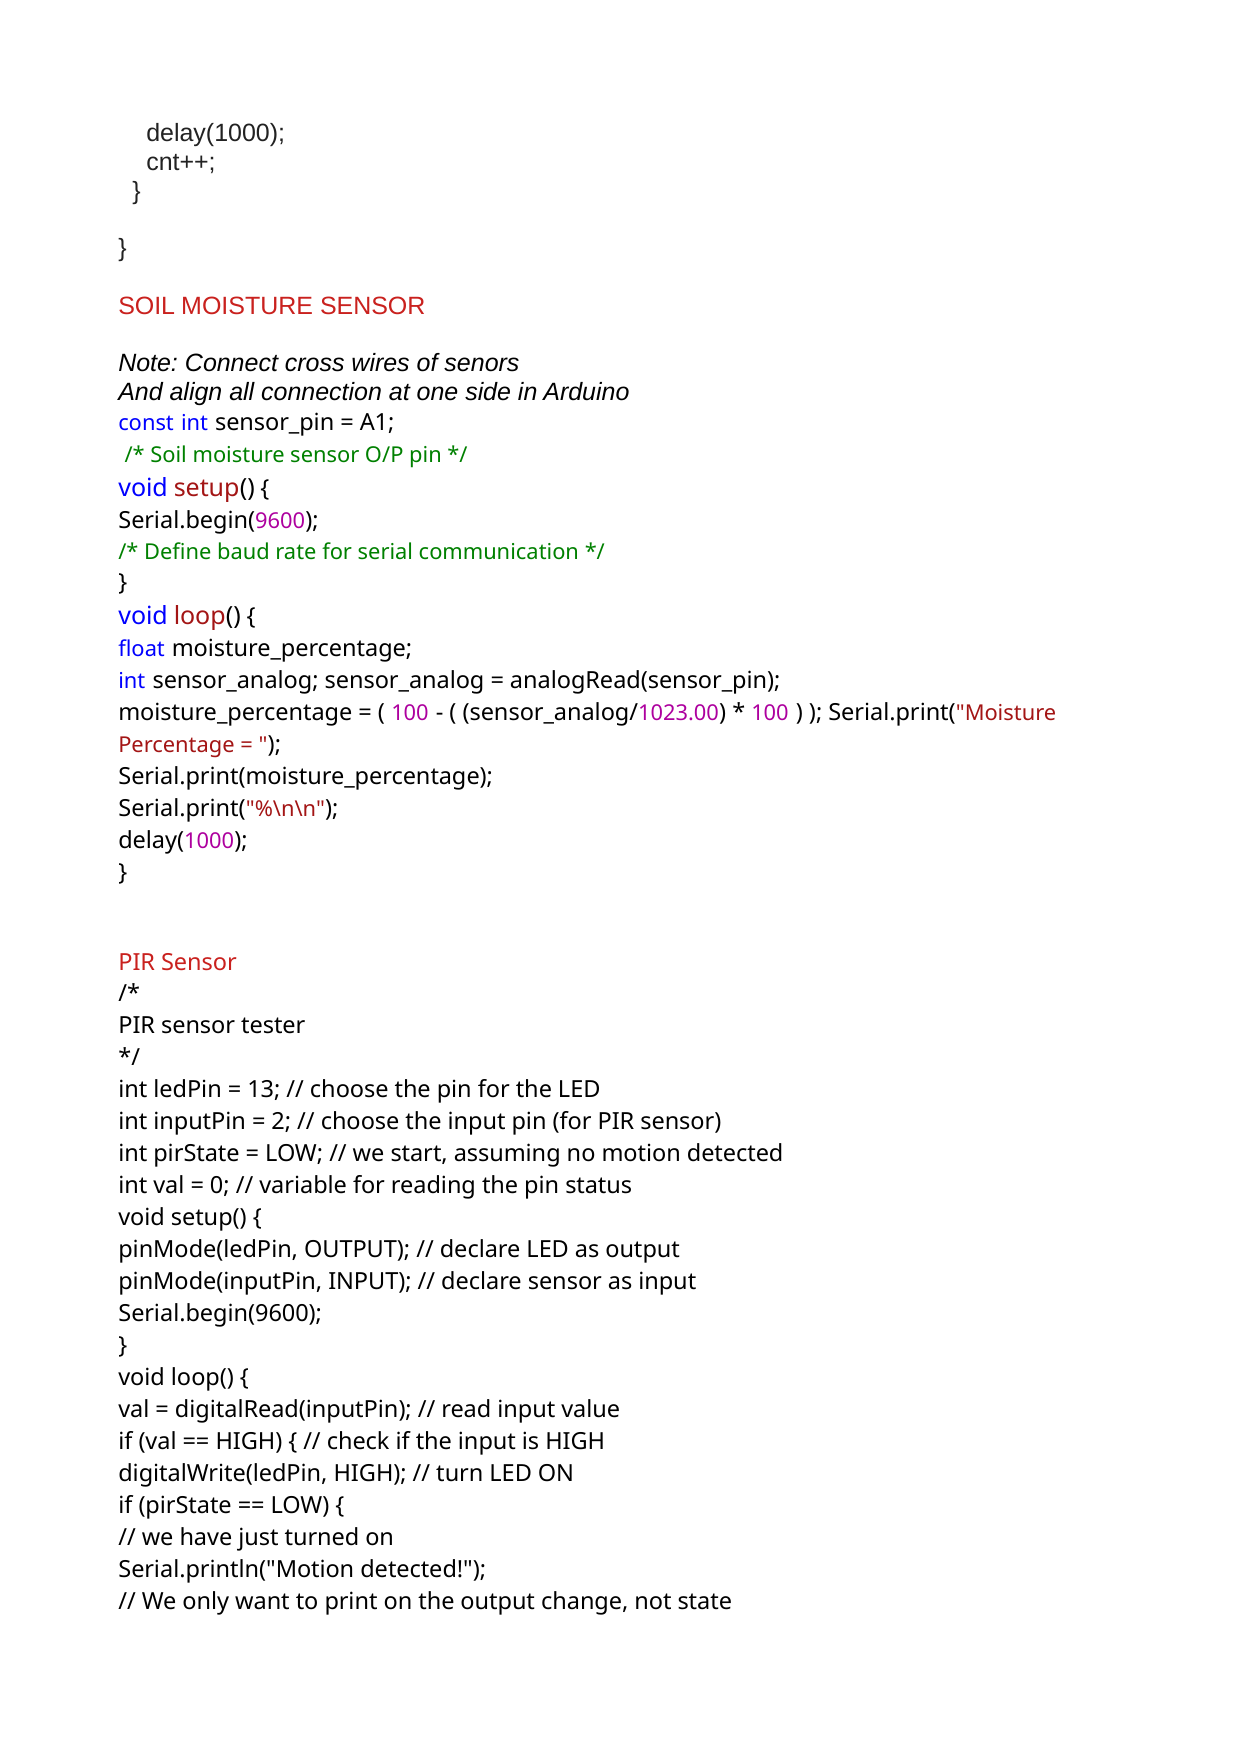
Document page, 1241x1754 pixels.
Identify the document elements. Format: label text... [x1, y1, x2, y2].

text pinMode(ledPin, OUTPUT); // declare LED as output [118, 1233, 1122, 1264]
text Serial.println("Motion detected!"); [118, 1552, 1122, 1584]
text int inputPin = 2; // choose the input pin (for PIR sensor) [118, 1105, 1122, 1137]
text Serial.print(moisture_percentage); [118, 759, 1122, 791]
text Note: Connect cross wires of senors And align all connection at one side in Arduino [118, 348, 1122, 406]
text void setup() { [118, 469, 1122, 504]
text /* Define baud rate for serial communication */ [118, 536, 1122, 565]
text if (val == HIGH) { // check if the input is HIGH [118, 1424, 1122, 1456]
text SOIL MOISTURE SENSOR [118, 291, 1122, 319]
text if (pirState == LOW) { [118, 1488, 1122, 1520]
text // We only want to print on the output change, not state [118, 1584, 1122, 1616]
text float moisture_percentage; [118, 631, 1122, 663]
text void setup() { [118, 1201, 1122, 1233]
text int val = 0; // variable for reading the pin status [118, 1169, 1122, 1201]
text void loop() { [118, 597, 1122, 631]
text /* Soil moisture sensor O/P pin */ [118, 438, 1122, 469]
text moisture_percentage = ( 100 - ( (sensor_analog/1023.00) * 100 ) ); Serial.print("Moisture Percentage = "); [118, 695, 1122, 759]
text pinMode(inputPin, INPUT); // declare sensor as input [118, 1264, 1122, 1297]
text Serial.begin(9600); [118, 1297, 1122, 1328]
text delay(1000); cnt++; } } [118, 118, 1122, 262]
text */ [118, 1041, 1122, 1073]
text const int sensor_pin = A1; [118, 406, 1122, 438]
text int pirState = LOW; // we start, assuming no motion detected [118, 1137, 1122, 1169]
text // we have just turned on [118, 1520, 1122, 1552]
text /* [118, 977, 1122, 1009]
text } [118, 855, 1122, 887]
text digitalWrite(ledPin, HIGH); // turn LED ON [118, 1456, 1122, 1488]
text Serial.print("%\n\n"); [118, 791, 1122, 823]
text int ledPin = 13; // choose the pin for the LED [118, 1073, 1122, 1105]
text Serial.begin(9600); [118, 504, 1122, 536]
text int sensor_analog; sensor_analog = analogRead(sensor_pin); [118, 663, 1122, 695]
text PIR sensor tester [118, 1009, 1122, 1041]
text } [118, 1328, 1122, 1361]
text } [118, 565, 1122, 597]
text val = digitalRead(inputPin); // read input value [118, 1392, 1122, 1424]
text void loop() { [118, 1361, 1122, 1392]
text PIR Sensor [118, 945, 1122, 977]
text delay(1000); [118, 823, 1122, 855]
